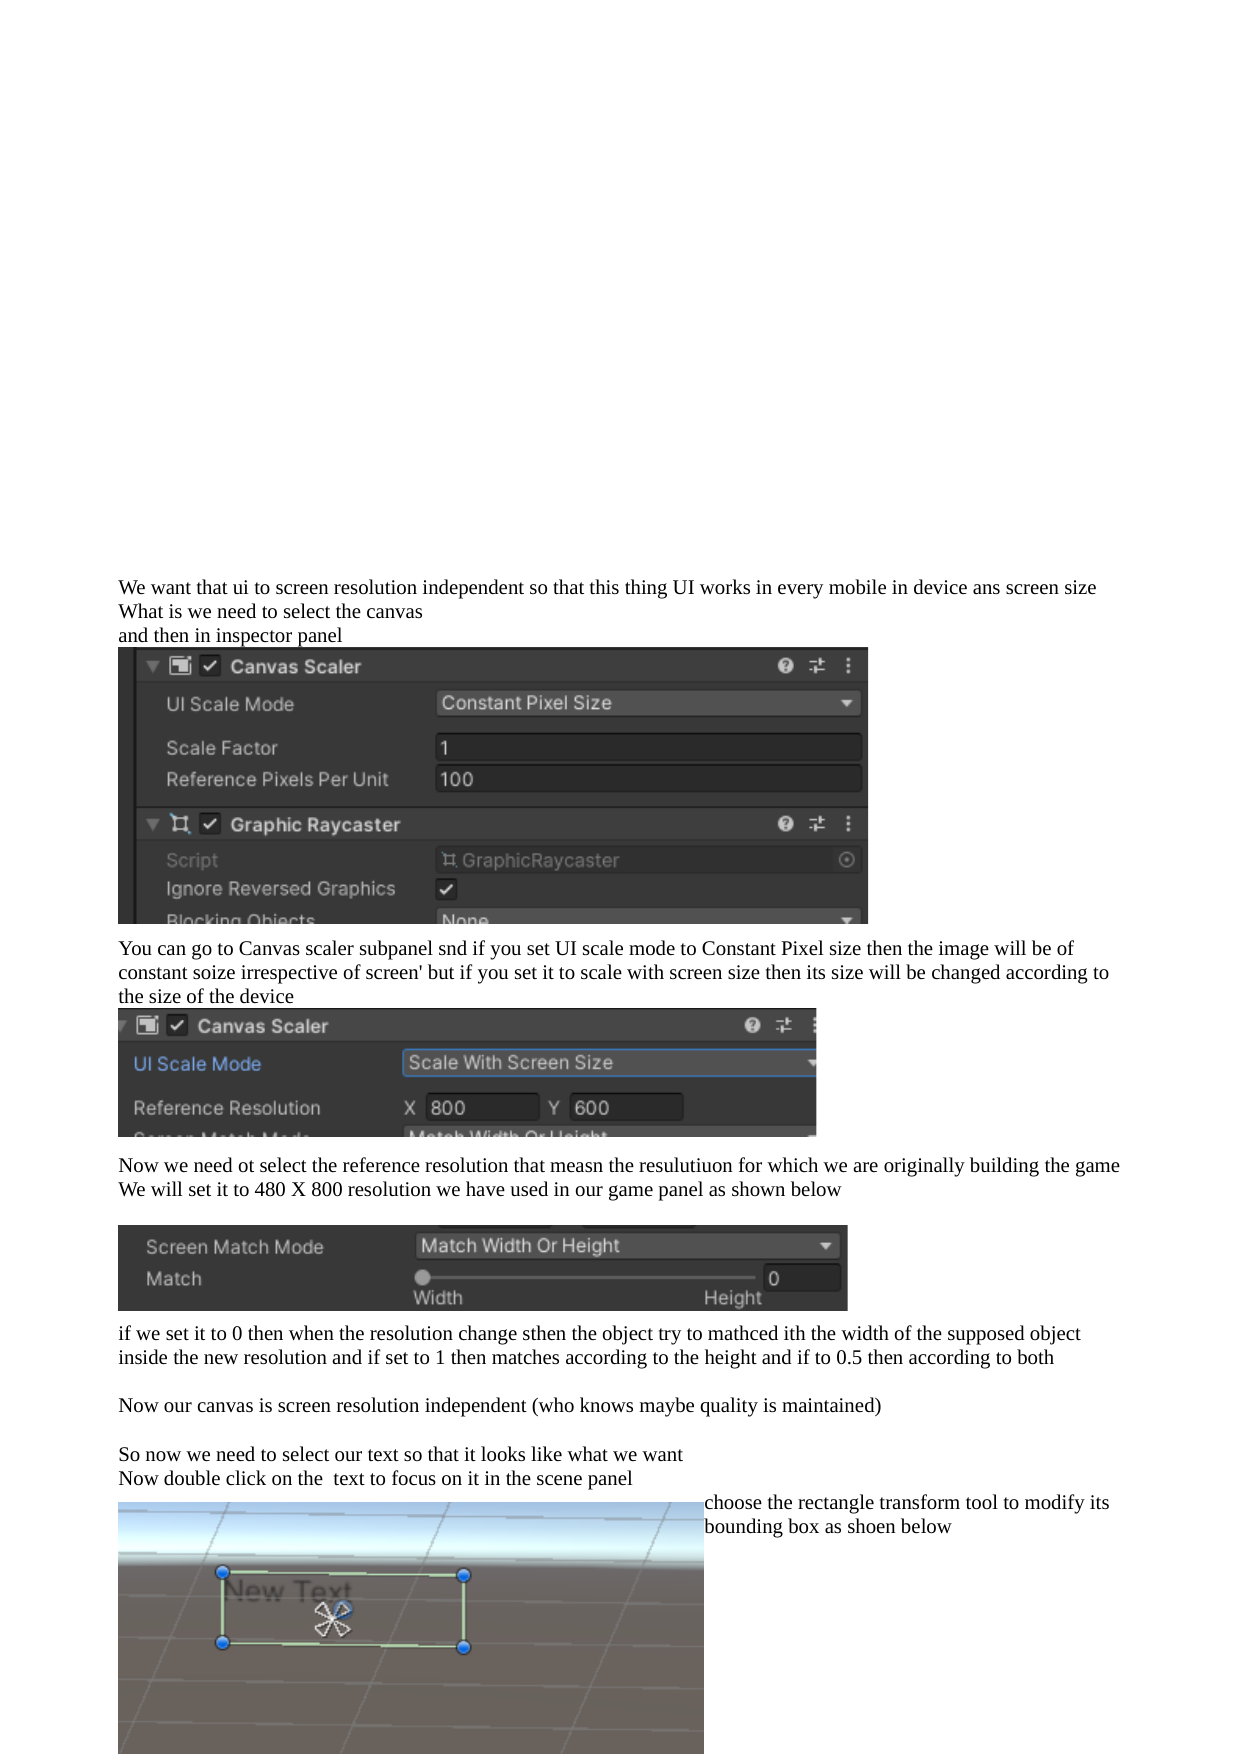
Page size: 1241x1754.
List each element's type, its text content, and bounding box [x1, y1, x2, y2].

picture [118, 1008, 817, 1137]
picture [118, 1225, 848, 1311]
text if we set it to 0 then when the resolution change sthen the object try to mathced ith the width of the supposed object inside the new resolution and if set to 1 then matches according to the height and if to 0.5 then according to both [118, 1321, 1122, 1369]
text We will set it to 480 X 800 resolution we have used in our game panel as shown below [118, 1177, 1122, 1201]
picture [118, 647, 869, 924]
text Now double click on the text to focus on it in the scene panel [118, 1466, 1122, 1490]
text So now we need to select our text so that it looks like what we want [118, 1442, 1122, 1466]
text and then in inspector panel [118, 623, 1122, 647]
text We want that ui to screen resolution independent so that this thing UI works in every mobile in device ans screen size [118, 575, 1122, 599]
text What is we need to select the canvas [118, 599, 1122, 623]
text You can go to Canvas scaler subpanel snd if you set UI scale mode to Constant Pixel size then the image will be of constant soize irrespective of screen' but if you set it to scale with screen size then its size will be changed according to the size of the device [118, 936, 1122, 1008]
text Now we need ot select the reference resolution that measn the resulutiuon for which we are originally building the game [118, 1153, 1122, 1177]
picture [118, 1502, 704, 1754]
text Now our canvas is screen resolution independent (who knows maybe quality is maintained) [118, 1393, 1122, 1417]
text choose the rectangle transform tool to modify its bounding box as shoen below [118, 1490, 1122, 1538]
